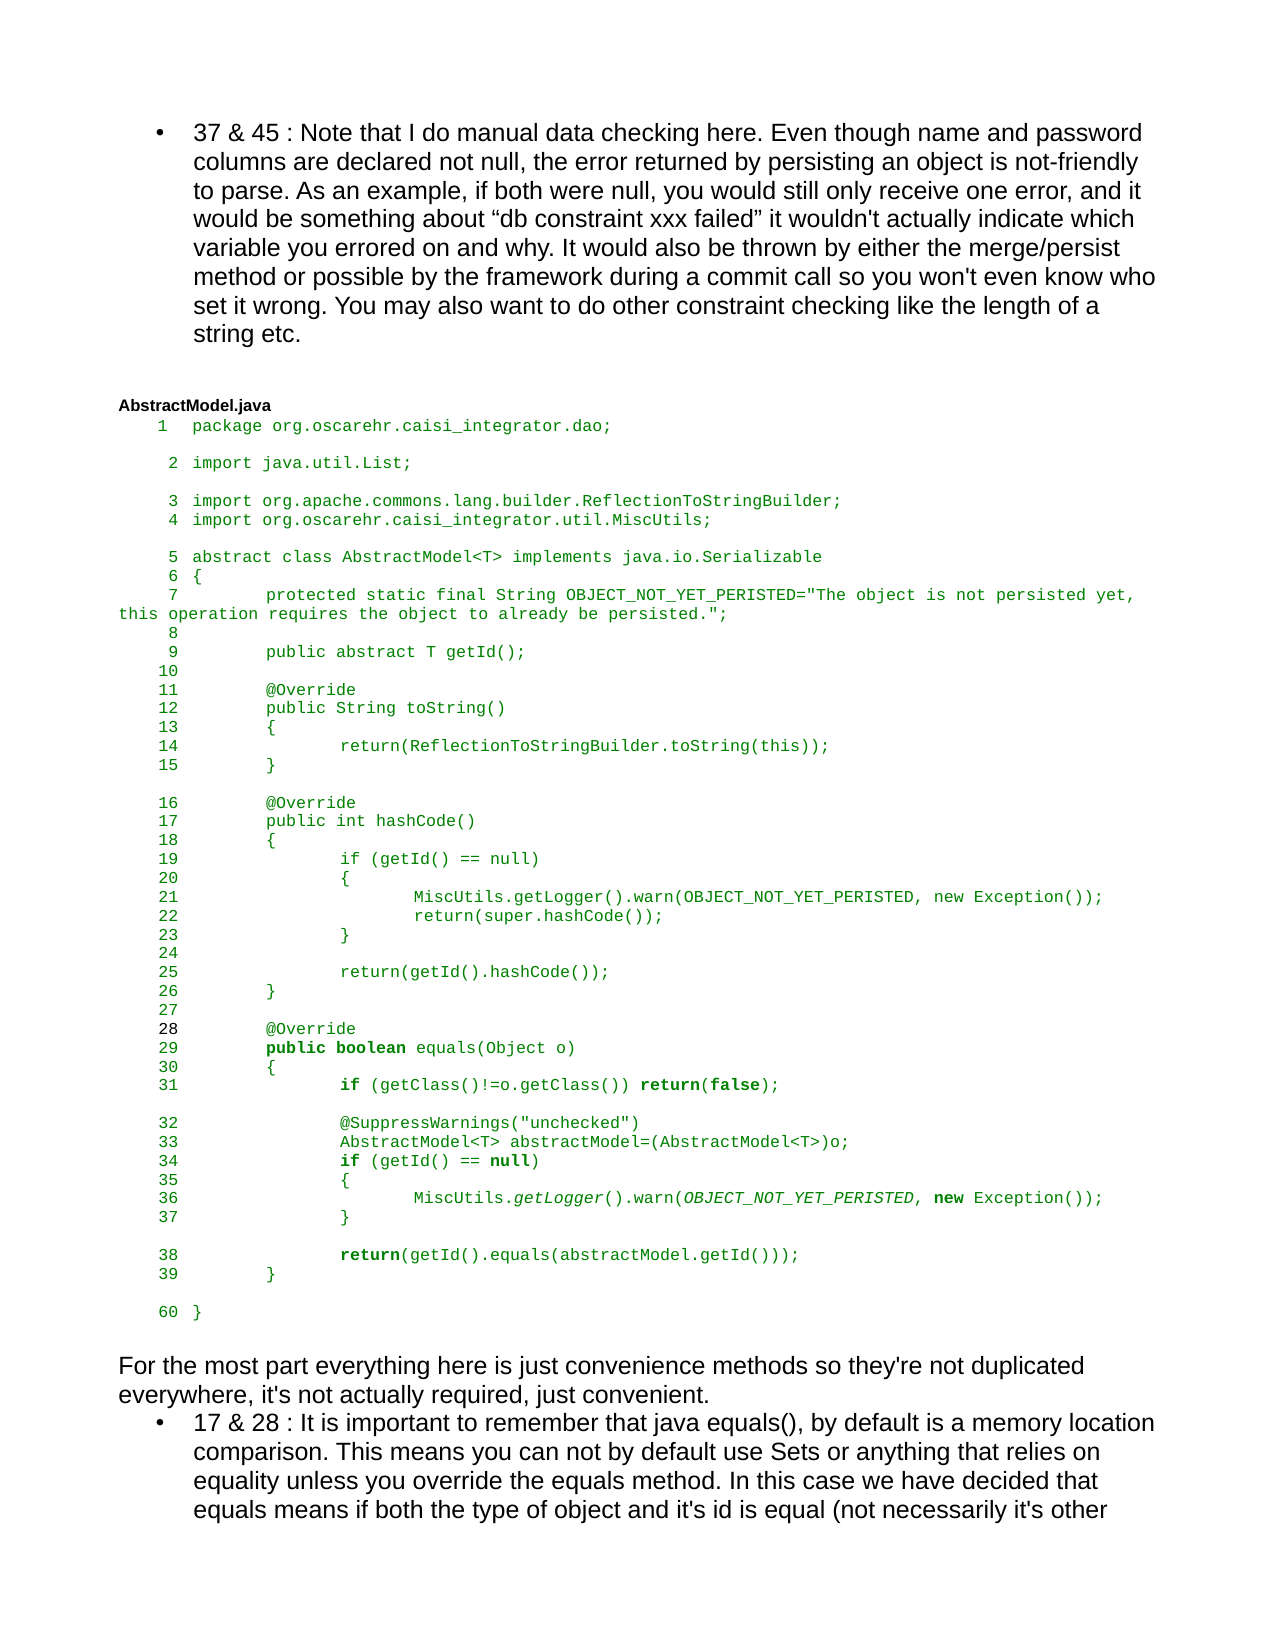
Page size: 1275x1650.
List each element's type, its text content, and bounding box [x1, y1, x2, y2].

text 4 import org.oscarehr.caisi_integrator.util.MiscUtils; [118, 511, 1157, 530]
text For the most part everything here is just convenience methods so they're not duplicated everywhere, it's not actually required, just convenient. [118, 1351, 1157, 1408]
text 35 { [118, 1171, 1157, 1190]
text 14 return(ReflectionToStringBuilder.toString(this)); [118, 738, 1157, 756]
text 2 import java.util.List; [118, 455, 1157, 474]
text 22 return(super.hashCode()); [118, 907, 1157, 926]
text 23 } [118, 926, 1157, 945]
text 60 } [118, 1303, 1157, 1322]
text 16 @Override [118, 794, 1157, 813]
text 1 package org.oscarehr.caisi_integrator.dao; [118, 415, 1157, 436]
text 13 { [118, 719, 1157, 738]
text 27 [118, 1002, 1157, 1020]
list 17 & 28 : It is important to remember that java equals(), by default is a memory location comparison. This means you can not by default use Sets or anything that relies on equality unless you override the equals method. In this case we have decided that equals means if both the type of object and it's id is equal (not necessarily it's other [156, 1408, 1157, 1523]
text 31 if (getClass()!=o.getClass()) return(false); [118, 1077, 1157, 1096]
text 26 } [118, 983, 1157, 1002]
text 18 { [118, 832, 1157, 851]
text 9 public abstract T getId(); [118, 643, 1157, 662]
text 19 if (getId() == null) [118, 851, 1157, 869]
text 29 public boolean equals(Object o) [118, 1039, 1157, 1058]
text 10 [118, 662, 1157, 681]
text 5 abstract class AbstractModel<T> implements java.io.Serializable [118, 549, 1157, 568]
text 39 } [118, 1266, 1157, 1284]
text 7 protected static final String OBJECT_NOT_YET_PERISTED="The object is not persisted yet, this operation requires the object to already be persisted."; [118, 587, 1157, 624]
text 25 return(getId().hashCode()); [118, 964, 1157, 983]
text 17 public int hashCode() [118, 813, 1157, 832]
list 37 & 45 : Note that I do manual data checking here. Even though name and password columns are declared not null, the error returned by persisting an object is not-friendly to parse. As an example, if both were null, you would still only receive one error, and it would be something about “db constraint xxx failed” it wouldn't actually indicate which variable you errored on and why. It would also be thrown by either the merge/persist method or possible by the framework during a commit call so you won't even know who set it wrong. You may also want to do other constraint checking like the length of a string etc. [156, 118, 1157, 348]
text 33 AbstractModel<T> abstractModel=(AbstractModel<T>)o; [118, 1133, 1157, 1152]
text 30 { [118, 1058, 1157, 1077]
text 8 [118, 624, 1157, 643]
text 20 { [118, 869, 1157, 888]
text 6 { [118, 568, 1157, 587]
text 11 @Override [118, 681, 1157, 700]
text 36 MiscUtils.getLogger().warn(OBJECT_NOT_YET_PERISTED, new Exception()); [118, 1190, 1157, 1209]
text 24 [118, 945, 1157, 964]
text 32 @SuppressWarnings("unchecked") [118, 1115, 1157, 1133]
text 3 import org.apache.commons.lang.builder.ReflectionToStringBuilder; [118, 492, 1157, 511]
text 34 if (getId() == null) [118, 1152, 1157, 1171]
text 28 @Override [118, 1020, 1157, 1039]
text 37 } [118, 1209, 1157, 1228]
text 12 public String toString() [118, 700, 1157, 719]
text AbstractModel.java [118, 396, 1157, 415]
text 38 return(getId().equals(abstractModel.getId())); [118, 1247, 1157, 1266]
text 21 MiscUtils.getLogger().warn(OBJECT_NOT_YET_PERISTED, new Exception()); [118, 888, 1157, 907]
text 15 } [118, 756, 1157, 775]
